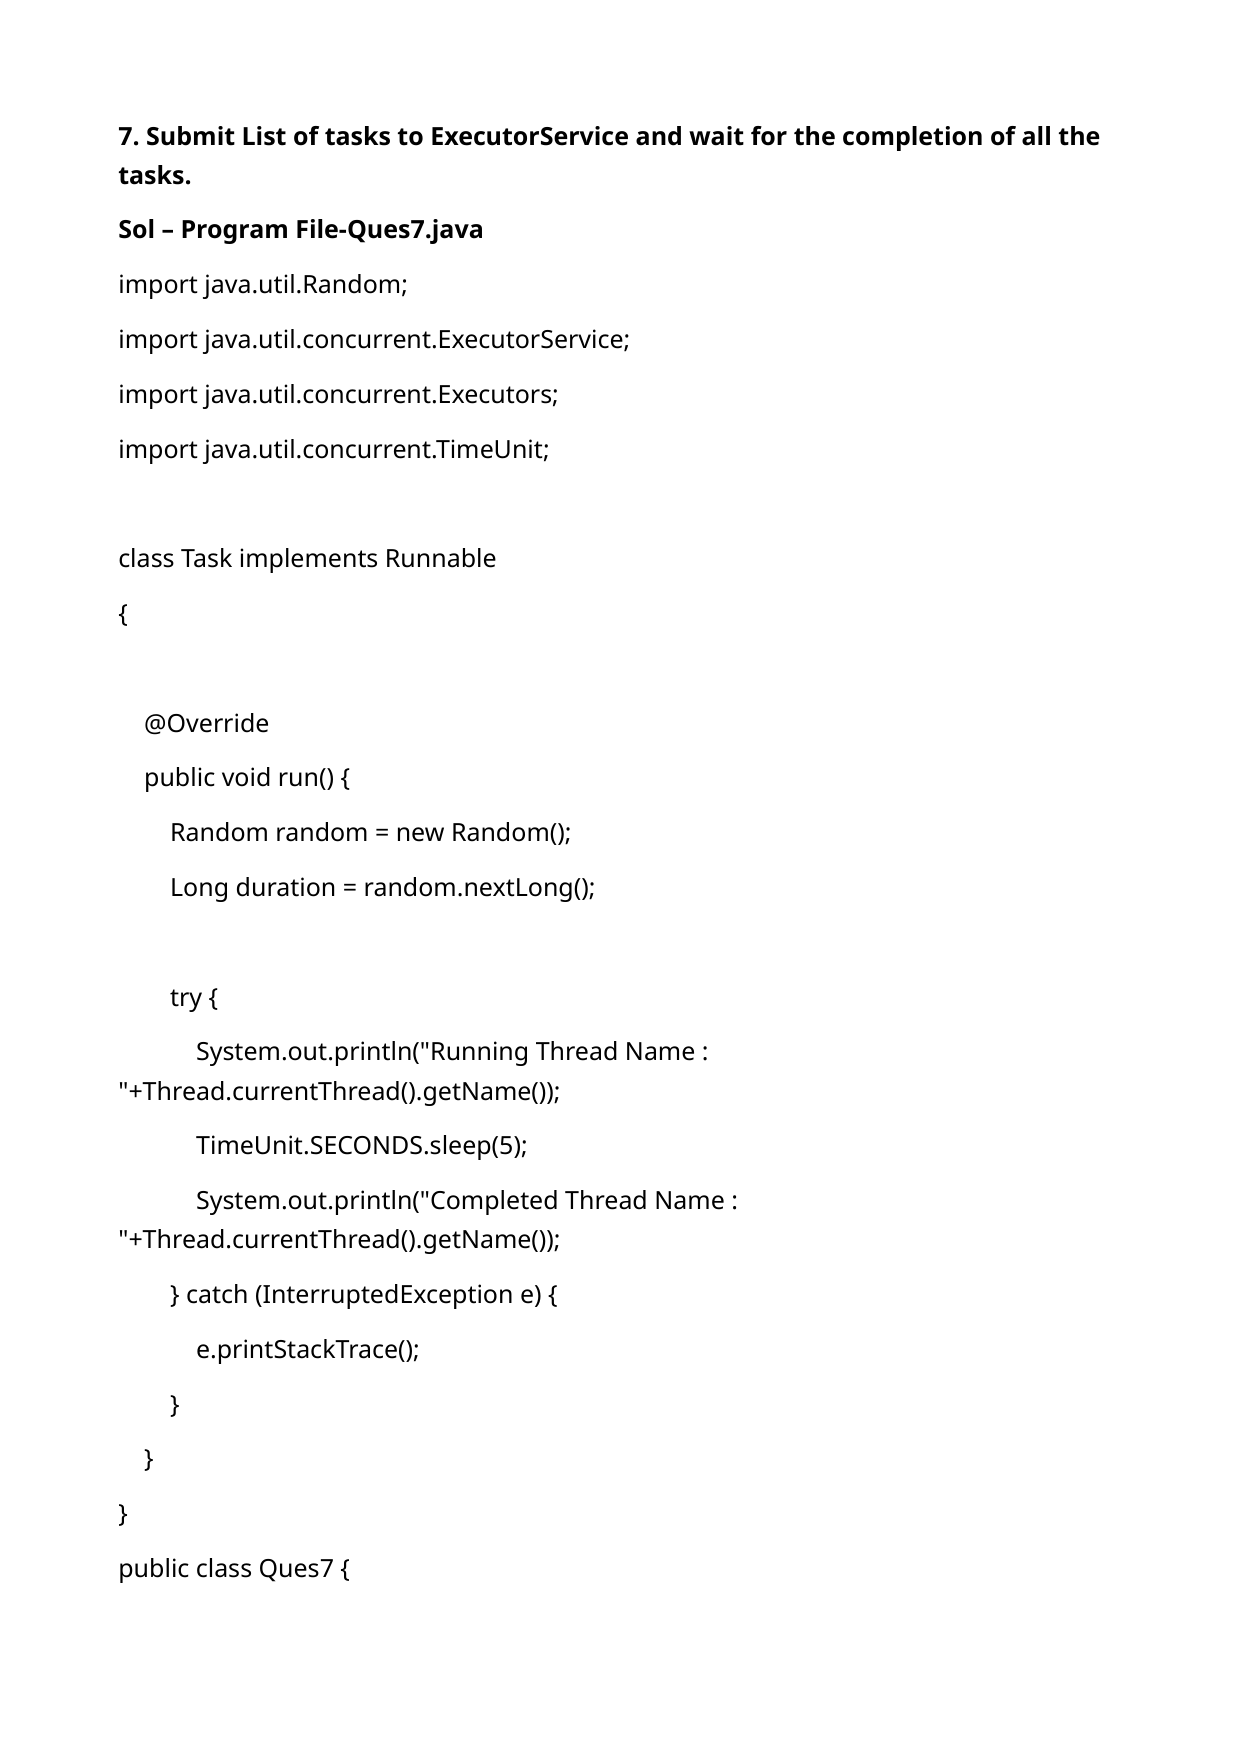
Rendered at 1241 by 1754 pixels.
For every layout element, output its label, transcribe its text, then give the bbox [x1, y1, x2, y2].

text public class Ques7 { [118, 1551, 1122, 1585]
text 7. Submit List of tasks to ExecutorService and wait for the completion of all the tasks. [118, 118, 1122, 191]
text System.out.println("Completed Thread Name : "+Thread.currentThread().getName()); [118, 1183, 1122, 1256]
text public void run() { [118, 760, 1122, 794]
text import java.util.concurrent.Executors; [118, 376, 1122, 411]
text Long duration = random.nextLong(); [118, 869, 1122, 904]
text class Task implements Runnable [118, 541, 1122, 575]
text import java.util.concurrent.TimeUnit; [118, 431, 1122, 465]
text } catch (InterruptedException e) { [118, 1277, 1122, 1311]
text e.printStackTrace(); [118, 1331, 1122, 1366]
text TimeUnit.SECONDS.sleep(5); [118, 1128, 1122, 1162]
text } [118, 1496, 1122, 1530]
text Sol – Program File-Ques7.java [118, 212, 1122, 246]
text System.out.println("Running Thread Name : "+Thread.currentThread().getName()); [118, 1034, 1122, 1107]
text Random random = new Random(); [118, 815, 1122, 849]
text } [118, 1441, 1122, 1475]
text @Override [118, 705, 1122, 739]
text try { [118, 979, 1122, 1013]
text import java.util.concurrent.ExecutorService; [118, 322, 1122, 356]
text import java.util.Random; [118, 267, 1122, 301]
text } [118, 1386, 1122, 1420]
text { [118, 596, 1122, 630]
